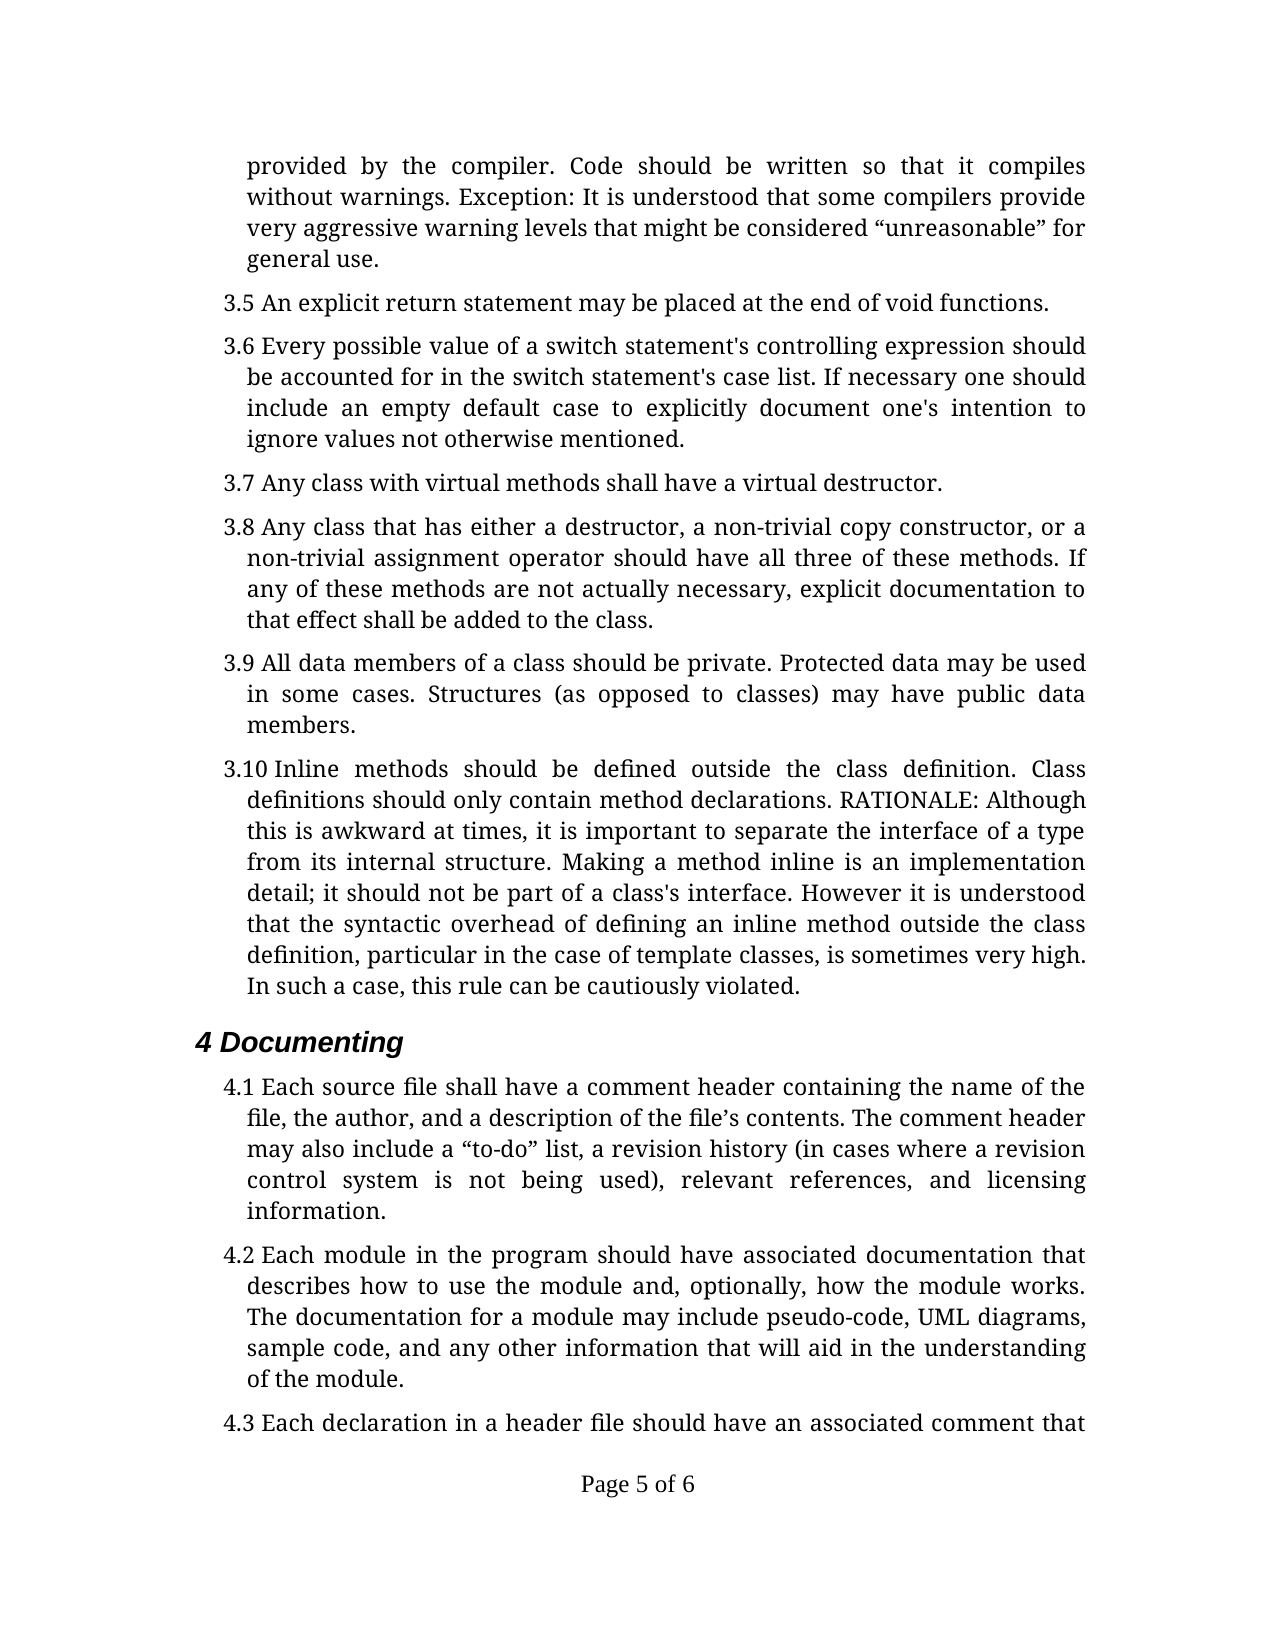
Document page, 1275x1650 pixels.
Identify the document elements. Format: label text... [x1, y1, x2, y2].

list provided by the compiler. Code should be written so that it compiles without warnings. Exception: It is understood that some compilers provide very aggressive warning levels that might be considered “unreasonable” for general use. [217, 150, 1087, 274]
list Every possible value of a switch statement's controlling expression should be accounted for in the switch statement's case list. If necessary one should include an empty default case to explicitly document one's intention to ignore values not otherwise mentioned. [217, 330, 1087, 454]
list All data members of a class should be private. Protected data may be used in some cases. Structures (as opposed to classes) may have public data members. [217, 647, 1087, 740]
list Any class with virtual methods shall have a virtual destructor. [217, 467, 1087, 498]
list Inline methods should be defined outside the class definition. Class definitions should only contain method declarations. RATIONALE: Although this is awkward at times, it is important to separate the interface of a type from its internal structure. Making a method inline is an implementation detail; it should not be part of a class's interface. However it is understood that the syntactic overhead of defining an inline method outside the class definition, particular in the case of template classes, is sometimes very high. In such a case, this rule can be cautiously violated. [217, 753, 1087, 1001]
list Each module in the program should have associated documentation that describes how to use the module and, optionally, how the module works. The documentation for a module may include pseudo-code, UML diagrams, sample code, and any other information that will aid in the understanding of the module. [217, 1239, 1087, 1394]
list An explicit return statement may be placed at the end of void functions. [217, 287, 1087, 318]
list Each source file shall have a comment header containing the name of the file, the author, and a description of the file’s contents. The comment header may also include a “to-do” list, a revision history (in cases where a revision control system is not being used), relevant references, and licensing information. [217, 1071, 1087, 1226]
subtitle Documenting [187, 1026, 1087, 1058]
list Each declaration in a header file should have an associated comment that [217, 1406, 1087, 1437]
list Any class that has either a destructor, a non-trivial copy constructor, or a non-trivial assignment operator should have all three of these methods. If any of these methods are not actually necessary, explicit documentation to that effect shall be added to the class. [217, 510, 1087, 634]
